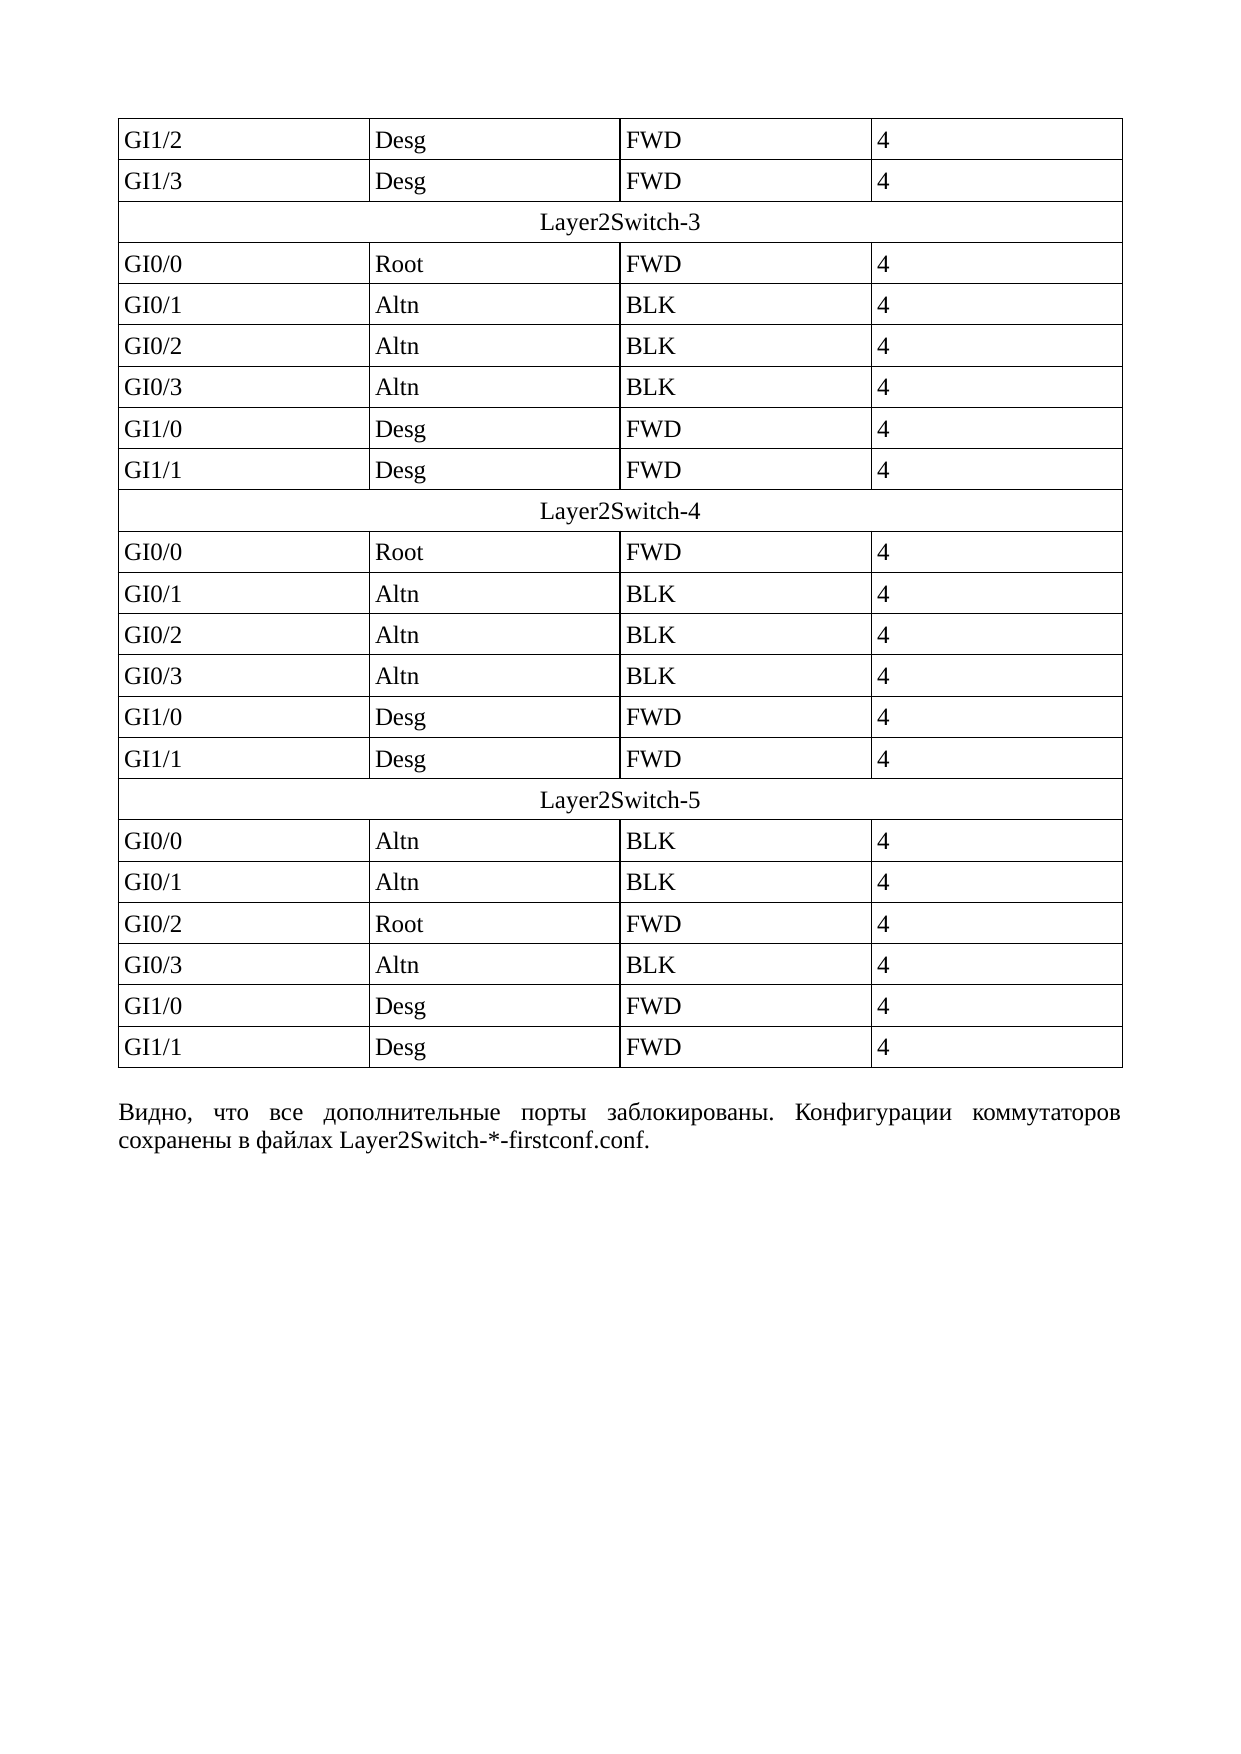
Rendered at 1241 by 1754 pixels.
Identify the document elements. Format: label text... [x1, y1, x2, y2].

table_cell FWD [621, 532, 871, 572]
table_cell Altn [370, 862, 619, 902]
table_cell Altn [370, 284, 619, 324]
table_cell Desg [370, 119, 619, 159]
table_cell GI0/3 [119, 944, 369, 984]
table_cell Layer2Switch-3 [119, 202, 1122, 242]
table_cell BLK [621, 820, 871, 861]
table_cell GI0/3 [119, 655, 369, 696]
table_cell Root [370, 243, 619, 283]
table_cell GI0/1 [119, 284, 369, 324]
table_cell FWD [621, 697, 871, 737]
table_cell GI1/3 [119, 160, 369, 201]
table_cell Desg [370, 738, 619, 778]
table_cell 4 [872, 119, 1122, 159]
table_cell FWD [621, 119, 871, 159]
table_cell 4 [872, 738, 1122, 778]
table_cell Desg [370, 1027, 619, 1067]
table_cell Desg [370, 697, 619, 737]
table_cell GI0/3 [119, 367, 369, 407]
table_cell FWD [621, 160, 871, 201]
table_cell 4 [872, 408, 1122, 448]
table_cell Desg [370, 985, 619, 1026]
table_cell 4 [872, 1027, 1122, 1067]
table_cell 4 [872, 820, 1122, 861]
table_cell FWD [621, 903, 871, 943]
table_cell GI0/1 [119, 573, 369, 613]
table_cell 4 [872, 614, 1122, 654]
table_cell GI1/1 [119, 738, 369, 778]
table_cell Altn [370, 944, 619, 984]
table_cell 4 [872, 325, 1122, 366]
table_cell BLK [621, 944, 871, 984]
table_cell GI1/0 [119, 408, 369, 448]
table_cell Root [370, 903, 619, 943]
table_cell 4 [872, 903, 1122, 943]
table_cell GI1/1 [119, 449, 369, 489]
table_cell 4 [872, 160, 1122, 201]
table_cell GI1/0 [119, 697, 369, 737]
table_cell Desg [370, 449, 619, 489]
table_cell 4 [872, 655, 1122, 696]
table_cell Desg [370, 408, 619, 448]
table_cell Layer2Switch-4 [119, 490, 1122, 531]
table_cell GI1/0 [119, 985, 369, 1026]
table_cell Altn [370, 573, 619, 613]
table_cell GI0/0 [119, 243, 369, 283]
table_cell Altn [370, 820, 619, 861]
table_cell Layer2Switch-5 [119, 779, 1122, 819]
table_cell 4 [872, 944, 1122, 984]
table_cell BLK [621, 614, 871, 654]
table_cell GI0/2 [119, 903, 369, 943]
table_cell BLK [621, 862, 871, 902]
table_cell GI1/2 [119, 119, 369, 159]
table_cell FWD [621, 738, 871, 778]
table_cell 4 [872, 243, 1122, 283]
table_cell BLK [621, 284, 871, 324]
table_cell GI0/2 [119, 614, 369, 654]
table_cell GI0/2 [119, 325, 369, 366]
table_cell Altn [370, 367, 619, 407]
table_cell FWD [621, 243, 871, 283]
table_cell FWD [621, 408, 871, 448]
table_cell BLK [621, 573, 871, 613]
table_cell 4 [872, 449, 1122, 489]
table_cell GI0/0 [119, 820, 369, 861]
table_cell 4 [872, 284, 1122, 324]
table_cell 4 [872, 862, 1122, 902]
table_cell 4 [872, 985, 1122, 1026]
table_cell BLK [621, 367, 871, 407]
table_cell Root [370, 532, 619, 572]
table_cell Altn [370, 614, 619, 654]
table_cell GI0/0 [119, 532, 369, 572]
table_cell 4 [872, 697, 1122, 737]
table_cell 4 [872, 573, 1122, 613]
table_cell FWD [621, 449, 871, 489]
table_cell Desg [370, 160, 619, 201]
table_cell FWD [621, 985, 871, 1026]
table_cell BLK [621, 655, 871, 696]
table_cell Altn [370, 325, 619, 366]
table_cell FWD [621, 1027, 871, 1067]
table_cell GI1/1 [119, 1027, 369, 1067]
table_cell GI0/1 [119, 862, 369, 902]
table_cell BLK [621, 325, 871, 366]
text Видно, что все дополнительные порты заблокированы. Конфигурации коммутаторов сохранены в файлах Layer2Switch-*-firstconf.conf. [118, 1097, 1122, 1154]
table_cell Altn [370, 655, 619, 696]
table_cell 4 [872, 367, 1122, 407]
table_cell 4 [872, 532, 1122, 572]
